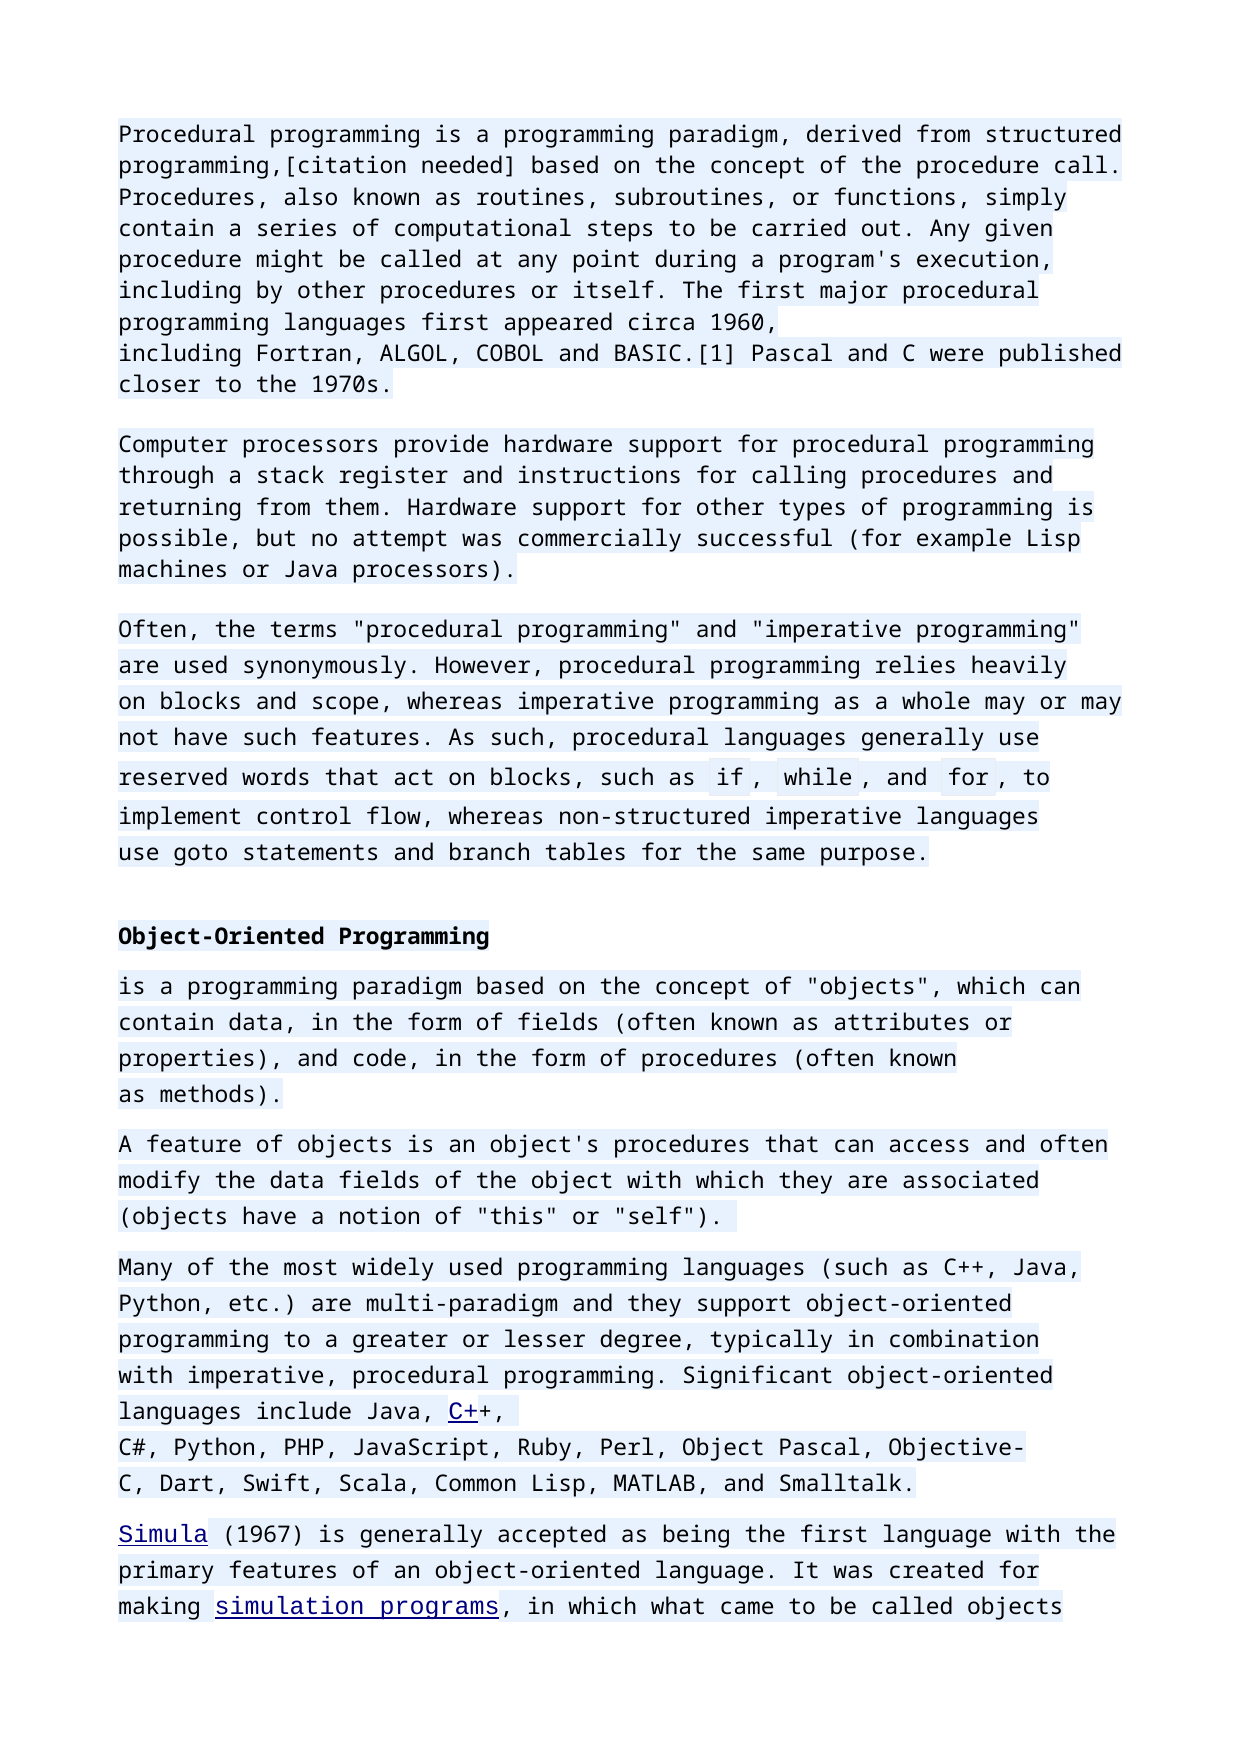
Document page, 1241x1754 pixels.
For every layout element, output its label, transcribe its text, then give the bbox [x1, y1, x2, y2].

text Procedural programming is a programming paradigm, derived from structured programming,[citation needed] based on the concept of the procedure call. Procedures, also known as routines, subroutines, or functions, simply contain a series of computational steps to be carried out. Any given procedure might be called at any point during a program's execution, including by other procedures or itself. The first major procedural programming languages first appeared circa 1960, including Fortran, ALGOL, COBOL and BASIC.[1] Pascal and C were published closer to the 1970s. [118, 118, 1122, 399]
text Object-Oriented Programming [118, 886, 1122, 951]
text A feature of objects is an object's procedures that can access and often modify the data fields of the object with which they are associated (objects have a notion of "this" or "self"). [118, 1128, 1122, 1232]
text Computer processors provide hardware support for procedural programming through a stack register and instructions for calling procedures and returning from them. Hardware support for other types of programming is possible, but no attempt was commercially successful (for example Lisp machines or Java processors). [118, 428, 1122, 584]
text is a programming paradigm based on the concept of "objects", which can contain data, in the form of fields (often known as attributes or properties), and code, in the form of procedures (often known as methods). [118, 970, 1122, 1109]
text Many of the most widely used programming languages (such as C++, Java, Python, etc.) are multi-paradigm and they support object-oriented programming to a greater or lesser degree, typically in combination with imperative, procedural programming. Significant object-oriented languages include Java, C++, C#, Python, PHP, JavaScript, Ruby, Perl, Object Pascal, Objective-C, Dart, Swift, Scala, Common Lisp, MATLAB, and Smalltalk. [118, 1251, 1122, 1498]
text Often, the terms "procedural programming" and "imperative programming" are used synonymously. However, procedural programming relies heavily on blocks and scope, whereas imperative programming as a whole may or may not have such features. As such, procedural languages generally use reserved words that act on blocks, such as if, while, and for, to implement control flow, whereas non-structured imperative languages use goto statements and branch tables for the same purpose. [118, 613, 1122, 867]
text Simula (1967) is generally accepted as being the first language with the primary features of an object-oriented language. It was created for making simulation programs, in which what came to be called objects [118, 1518, 1122, 1622]
